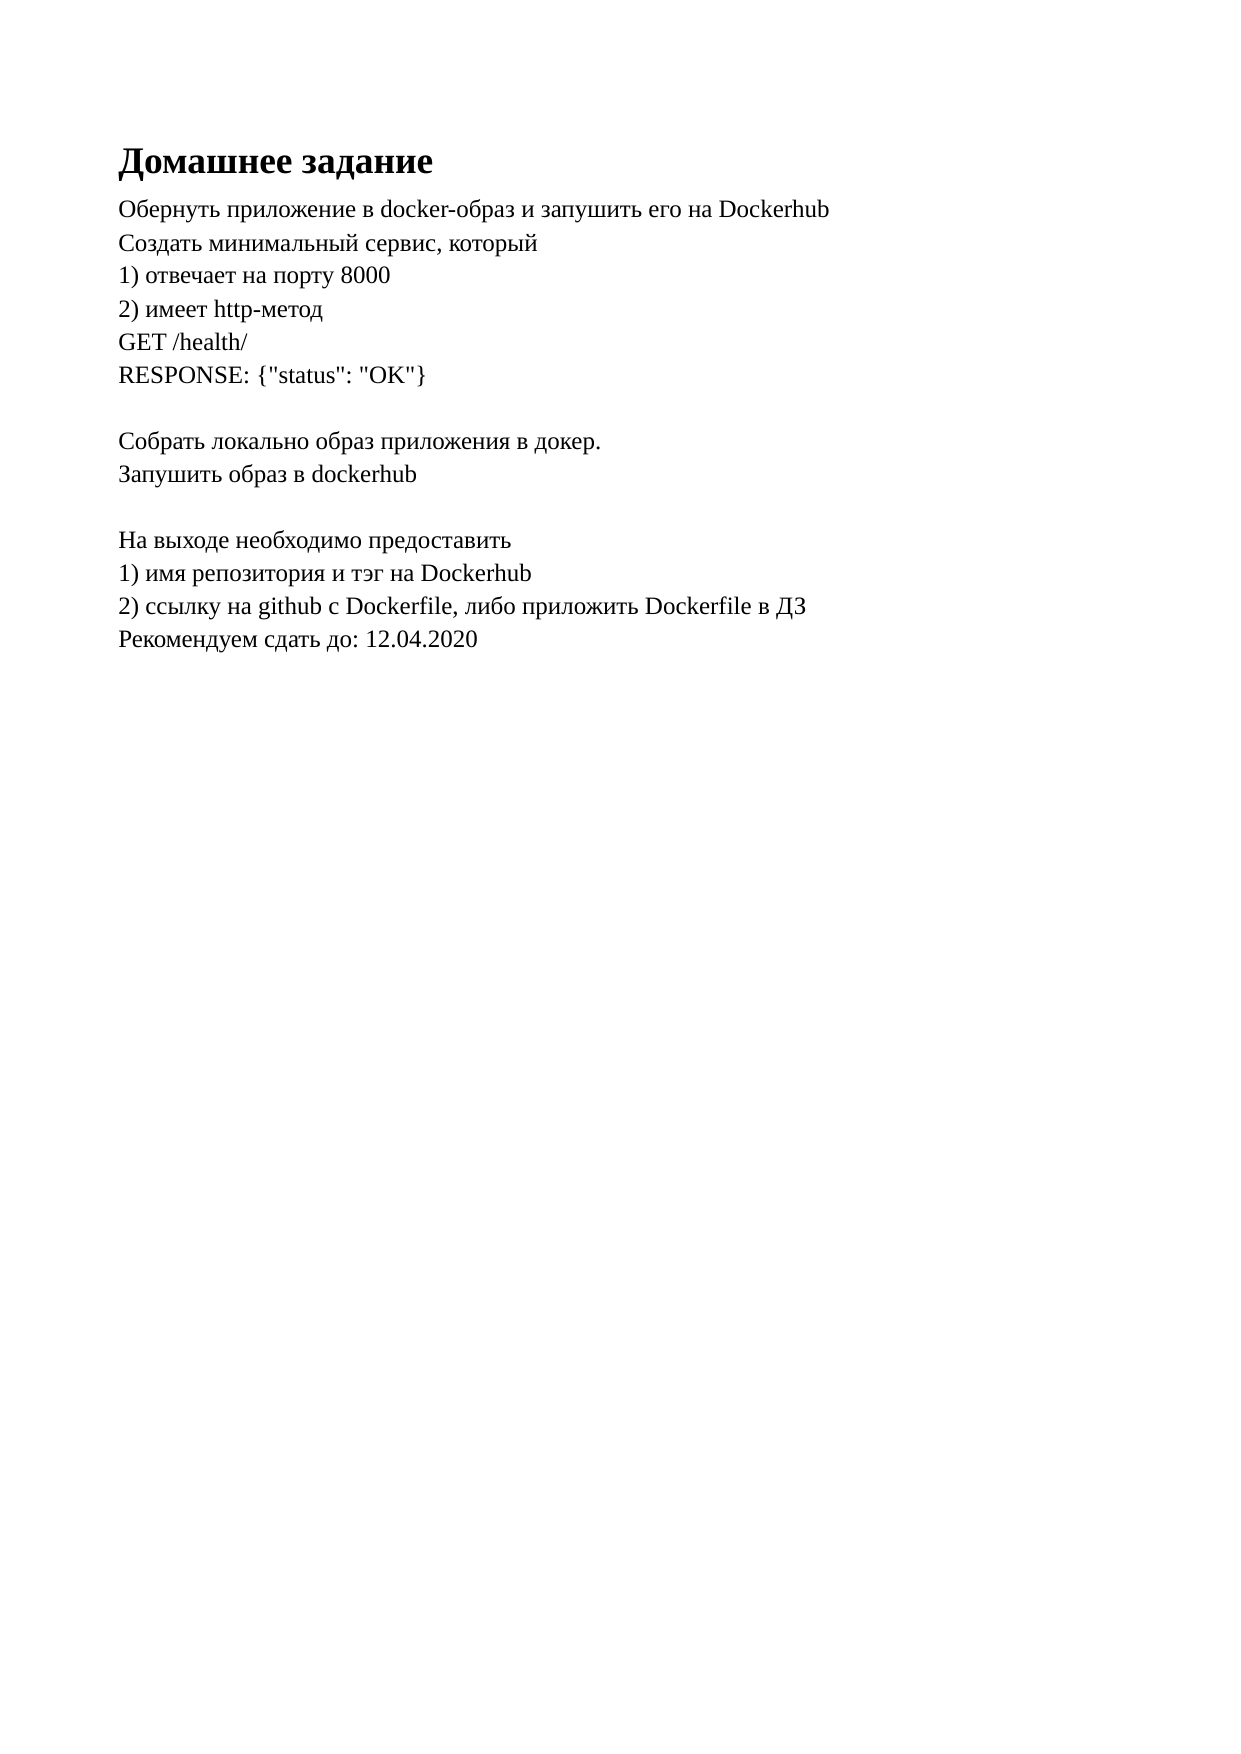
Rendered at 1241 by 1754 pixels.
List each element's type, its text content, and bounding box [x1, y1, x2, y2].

text Обернуть приложение в docker-образ и запушить его на Dockerhub [118, 194, 1122, 223]
text Создать минимальный сервис, который 1) отвечает на порту 8000 2) имеет http-метод GET /health/ RESPONSE: {"status": "OK"} Cобрать локально образ приложения в докер. Запушить образ в dockerhub На выходе необходимо предоставить 1) имя репозитория и тэг на Dockerhub 2) ссылку на github c Dockerfile, либо приложить Dockerfile в ДЗ [118, 228, 1122, 619]
subtitle Домашнее задание [118, 139, 1122, 182]
text Рекомендуем сдать до: 12.04.2020 [118, 624, 1122, 653]
